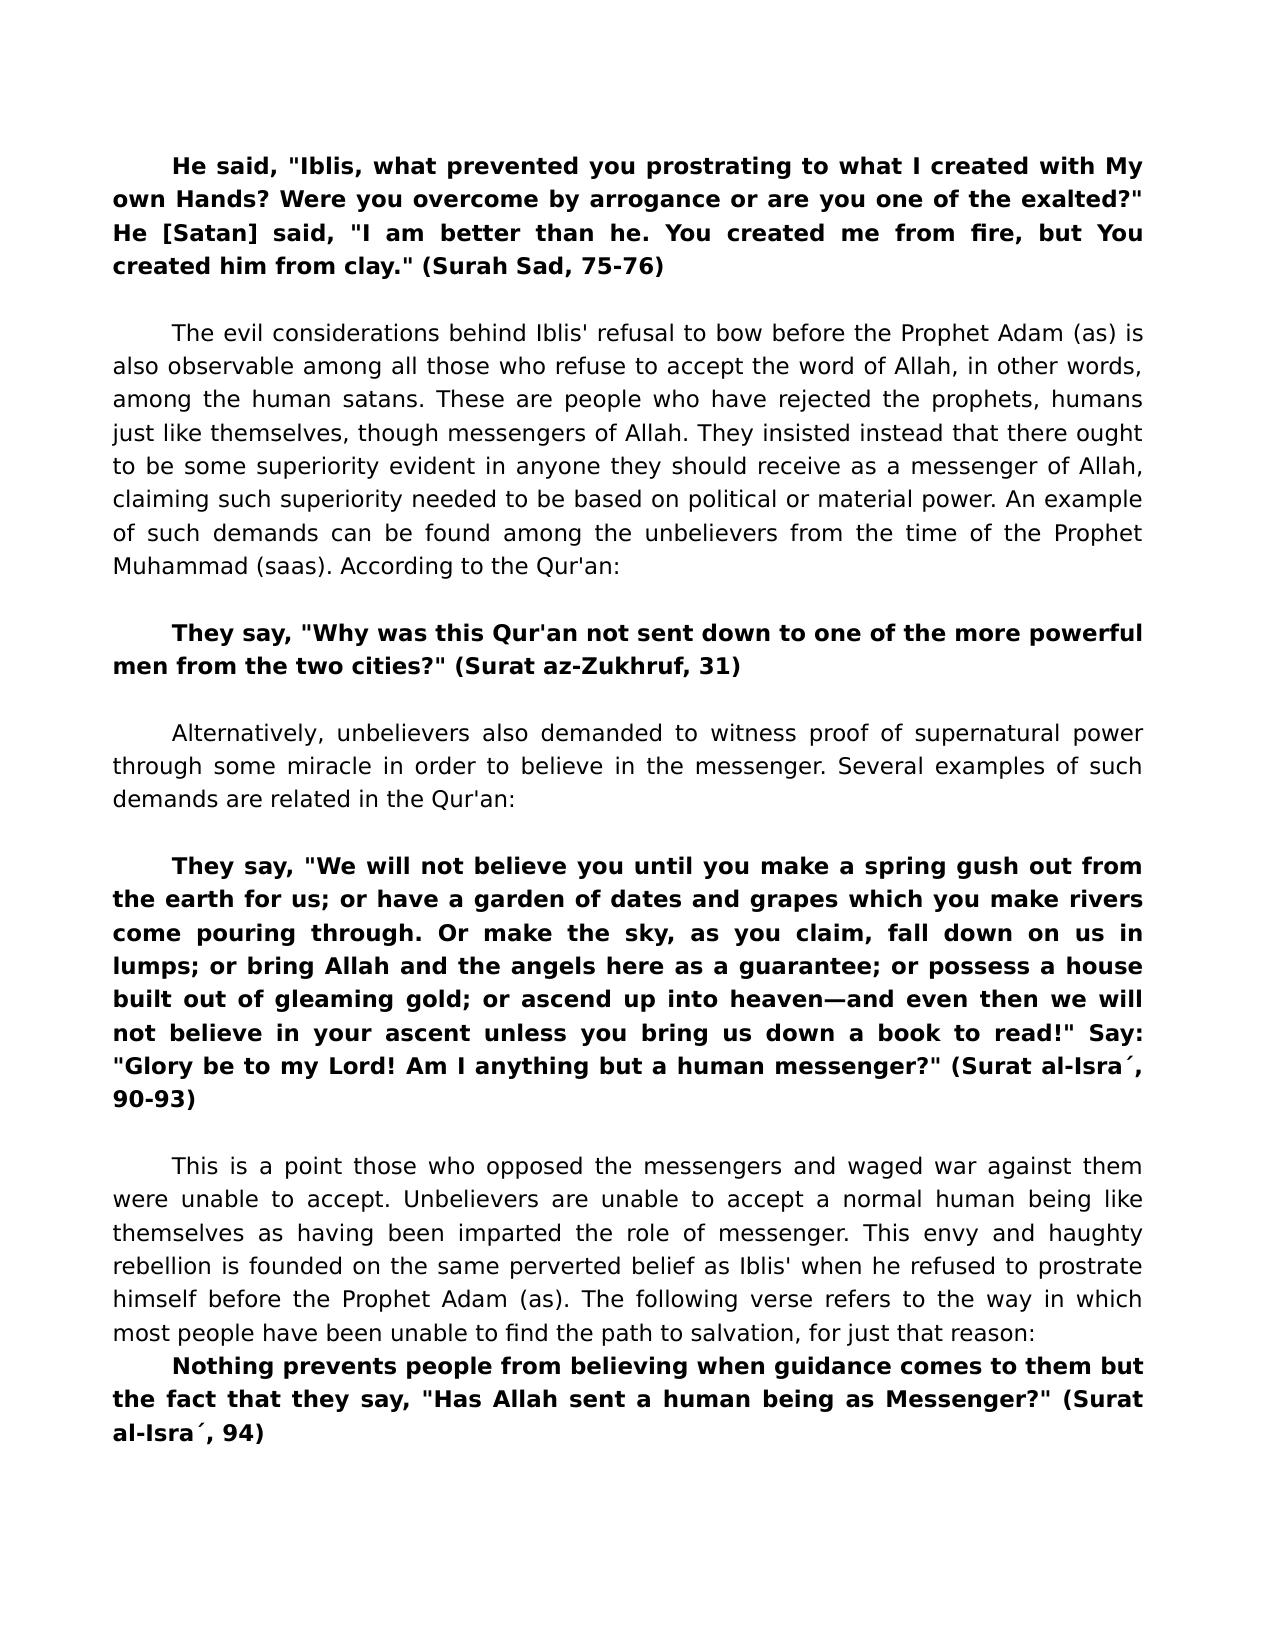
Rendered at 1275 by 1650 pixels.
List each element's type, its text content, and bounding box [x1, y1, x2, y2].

text Nothing prevents people from believing when guidance comes to them but the fact that they say, "Has Allah sent a human being as Messenger?" (Surat al-Isra´, 94) [112, 1348, 1145, 1448]
text They say, "Why was this Qur'an not sent down to one of the more powerful men from the two cities?" (Surat az-Zukhruf, 31) [112, 614, 1145, 681]
text This is a point those who opposed the messengers and waged war against them were unable to accept. Unbelievers are unable to accept a normal human being like themselves as having been imparted the role of messenger. This envy and haughty rebellion is founded on the same perverted belief as Iblis' when he refused to prostrate himself before the Prophet Adam (as). The following verse refers to the way in which most people have been unable to find the path to salvation, for just that reason: [112, 1148, 1145, 1348]
text The evil considerations behind Iblis' refusal to bow before the Prophet Adam (as) is also observable among all those who refuse to accept the word of Allah, in other words, among the human satans. These are people who have rejected the prophets, humans just like themselves, though messengers of Allah. They insisted instead that there ought to be some superiority evident in anyone they should receive as a messenger of Allah, claiming such superiority needed to be based on political or material power. An example of such demands can be found among the unbelievers from the time of the Prophet Muhammad (saas). According to the Qur'an: [112, 314, 1145, 581]
text He said, "Iblis, what prevented you prostrating to what I created with My own Hands? Were you overcome by arrogance or are you one of the exalted?" He [Satan] said, "I am better than he. You created me from fire, but You created him from clay." (Surah Sad, 75-76) [112, 148, 1145, 281]
text Alternatively, unbelievers also demanded to witness proof of supernatural power through some miracle in order to believe in the messenger. Several examples of such demands are related in the Qur'an: [112, 714, 1145, 814]
text They say, "We will not believe you until you make a spring gush out from the earth for us; or have a garden of dates and grapes which you make rivers come pouring through. Or make the sky, as you claim, fall down on us in lumps; or bring Allah and the angels here as a guarantee; or possess a house built out of gleaming gold; or ascend up into heaven—and even then we will not believe in your ascent unless you bring us down a book to read!" Say: "Glory be to my Lord! Am I anything but a human messenger?" (Surat al-Isra´, 90-93) [112, 848, 1145, 1114]
